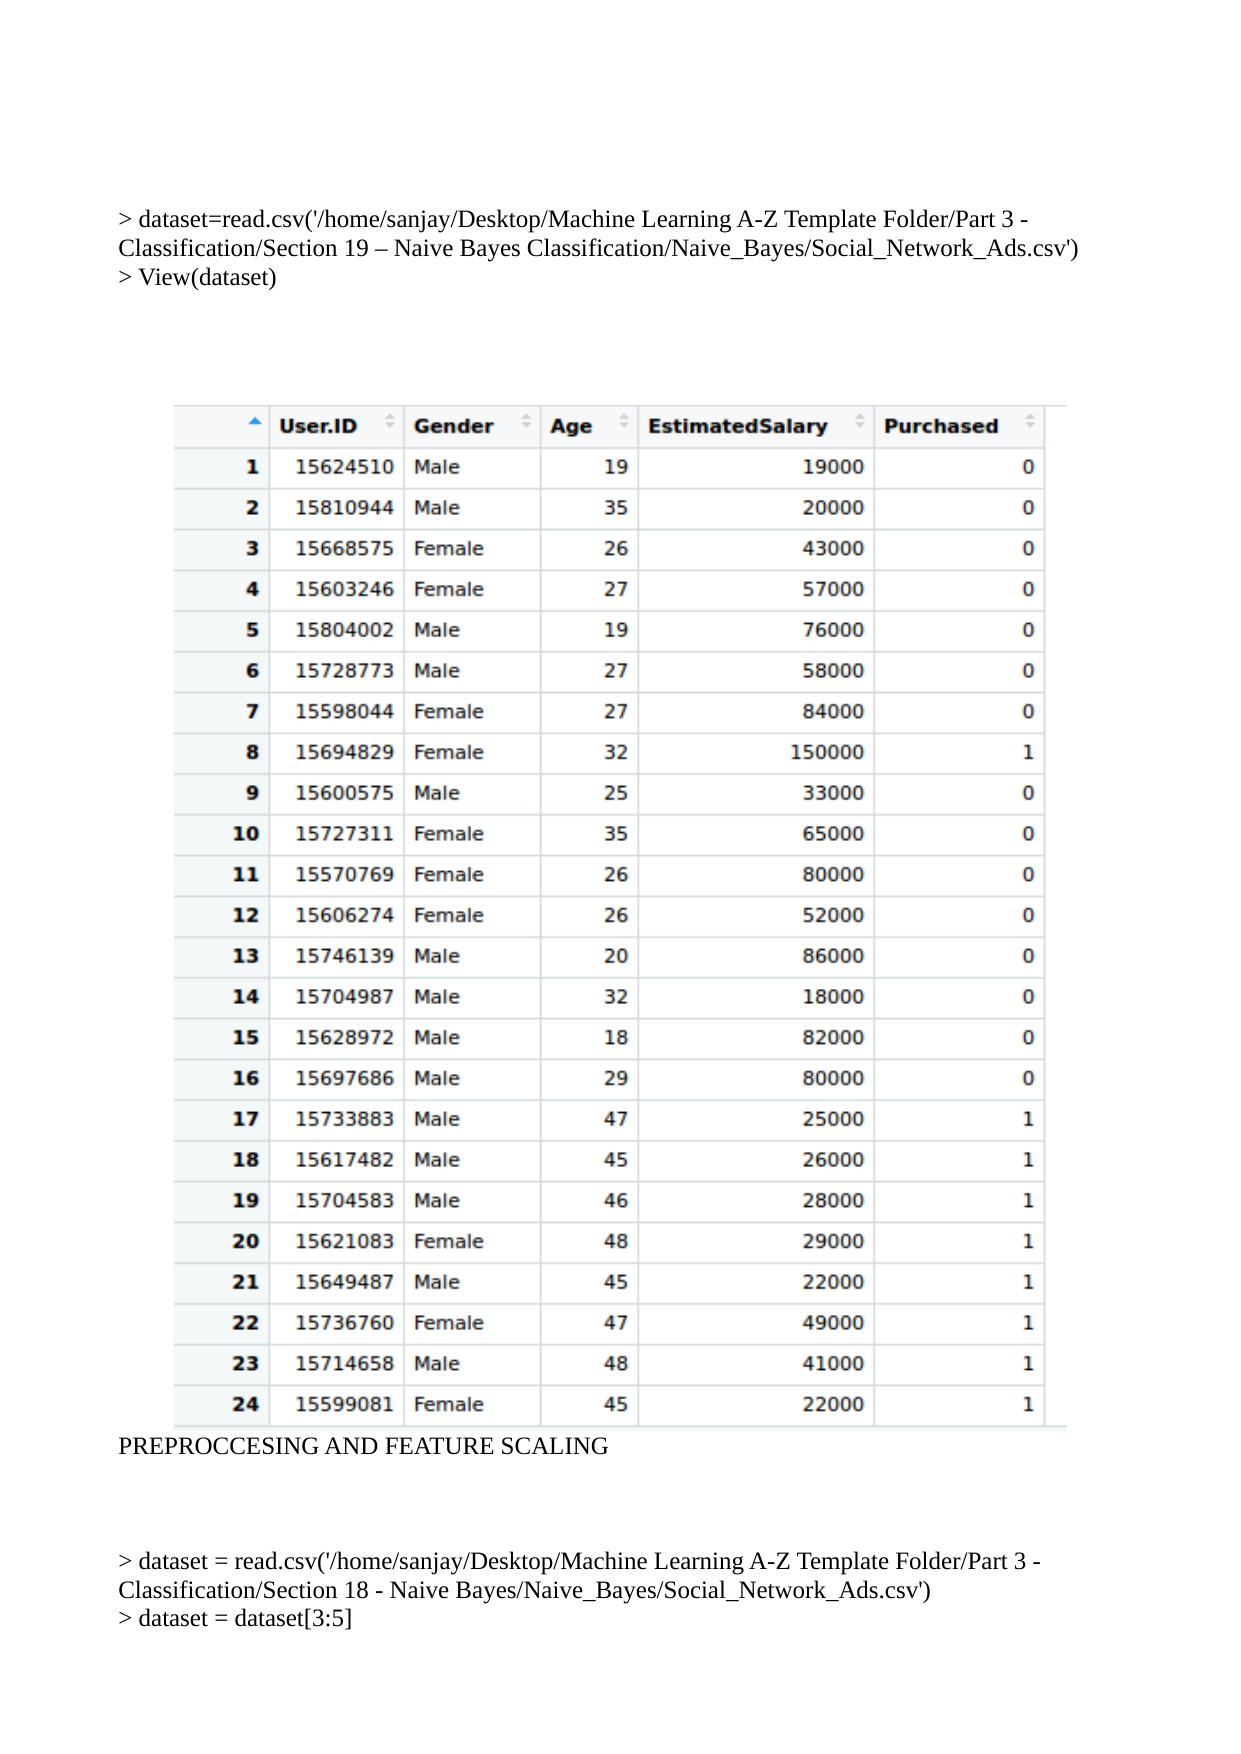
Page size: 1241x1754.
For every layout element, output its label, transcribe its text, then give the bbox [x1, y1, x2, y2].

text > View(dataset) [118, 262, 1122, 291]
text > dataset = read.csv('/home/sanjay/Desktop/Machine Learning A-Z Template Folder/Part 3 - Classification/Section 18 - Naive Bayes/Naive_Bayes/Social_Network_Ads.csv') [118, 1546, 1122, 1603]
text > dataset = dataset[3:5] [118, 1603, 1122, 1632]
text PREPROCCESING AND FEATURE SCALING [118, 492, 1122, 1460]
text > dataset=read.csv('/home/sanjay/Desktop/Machine Learning A-Z Template Folder/Part 3 - Classification/Section 19 – Naive Bayes Classification/Naive_Bayes/Social_Network_Ads.csv') [118, 204, 1122, 262]
